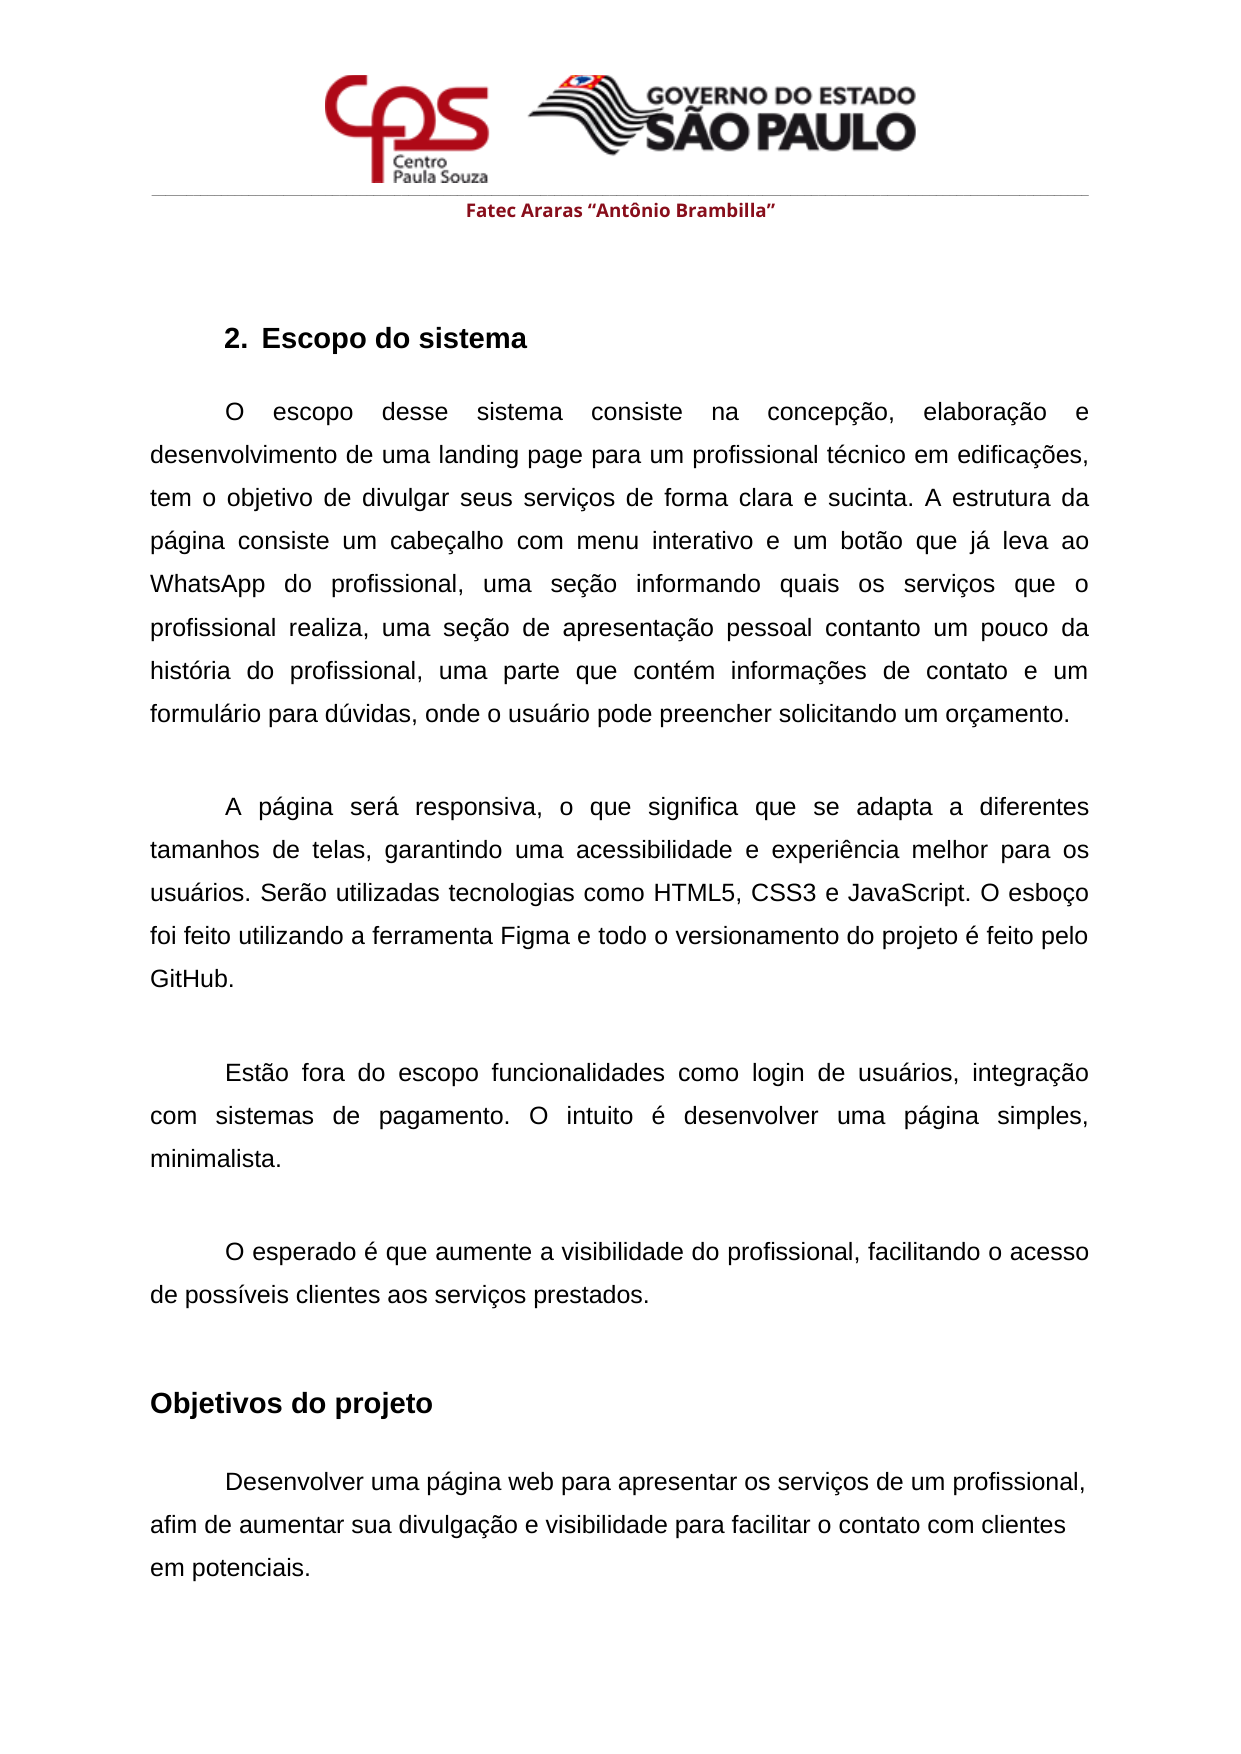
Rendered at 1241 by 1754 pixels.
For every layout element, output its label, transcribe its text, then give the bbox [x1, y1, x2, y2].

text A página será responsiva, o que significa que se adapta a diferentes tamanhos de telas, garantindo uma acessibilidade e experiência melhor para os usuários. Serão utilizadas tecnologias como HTML5, CSS3 e JavaScript. O esboço foi feito utilizando a ferramenta Figma e todo o versionamento do projeto é feito pelo GitHub. [150, 792, 1091, 993]
text O esperado é que aumente a visibilidade do profissional, facilitando o acesso de possíveis clientes aos serviços prestados. [150, 1237, 1091, 1309]
subtitle Escopo do sistema [224, 321, 1091, 354]
text O escopo desse sistema consiste na concepção, elaboração e desenvolvimento de uma landing page para um profissional técnico em edificações, tem o objetivo de divulgar seus serviços de forma clara e sucinta. A estrutura da página consiste um cabeçalho com menu interativo e um botão que já leva ao WhatsApp do profissional, uma seção informando quais os serviços que o profissional realiza, uma seção de apresentação pessoal contanto um pouco da história do profissional, uma parte que contém informações de contato e um formulário para dúvidas, onde o usuário pode preencher solicitando um orçamento. [150, 397, 1091, 728]
text Desenvolver uma página web para apresentar os serviços de um profissional, afim de aumentar sua divulgação e visibilidade para facilitar o contato com clientes em potenciais. [150, 1467, 1091, 1582]
subtitle Objetivos do projeto [150, 1386, 1091, 1419]
text Estão fora do escopo funcionalidades como login de usuários, integração com sistemas de pagamento. O intuito é desenvolver uma página simples, minimalista. [150, 1058, 1091, 1173]
